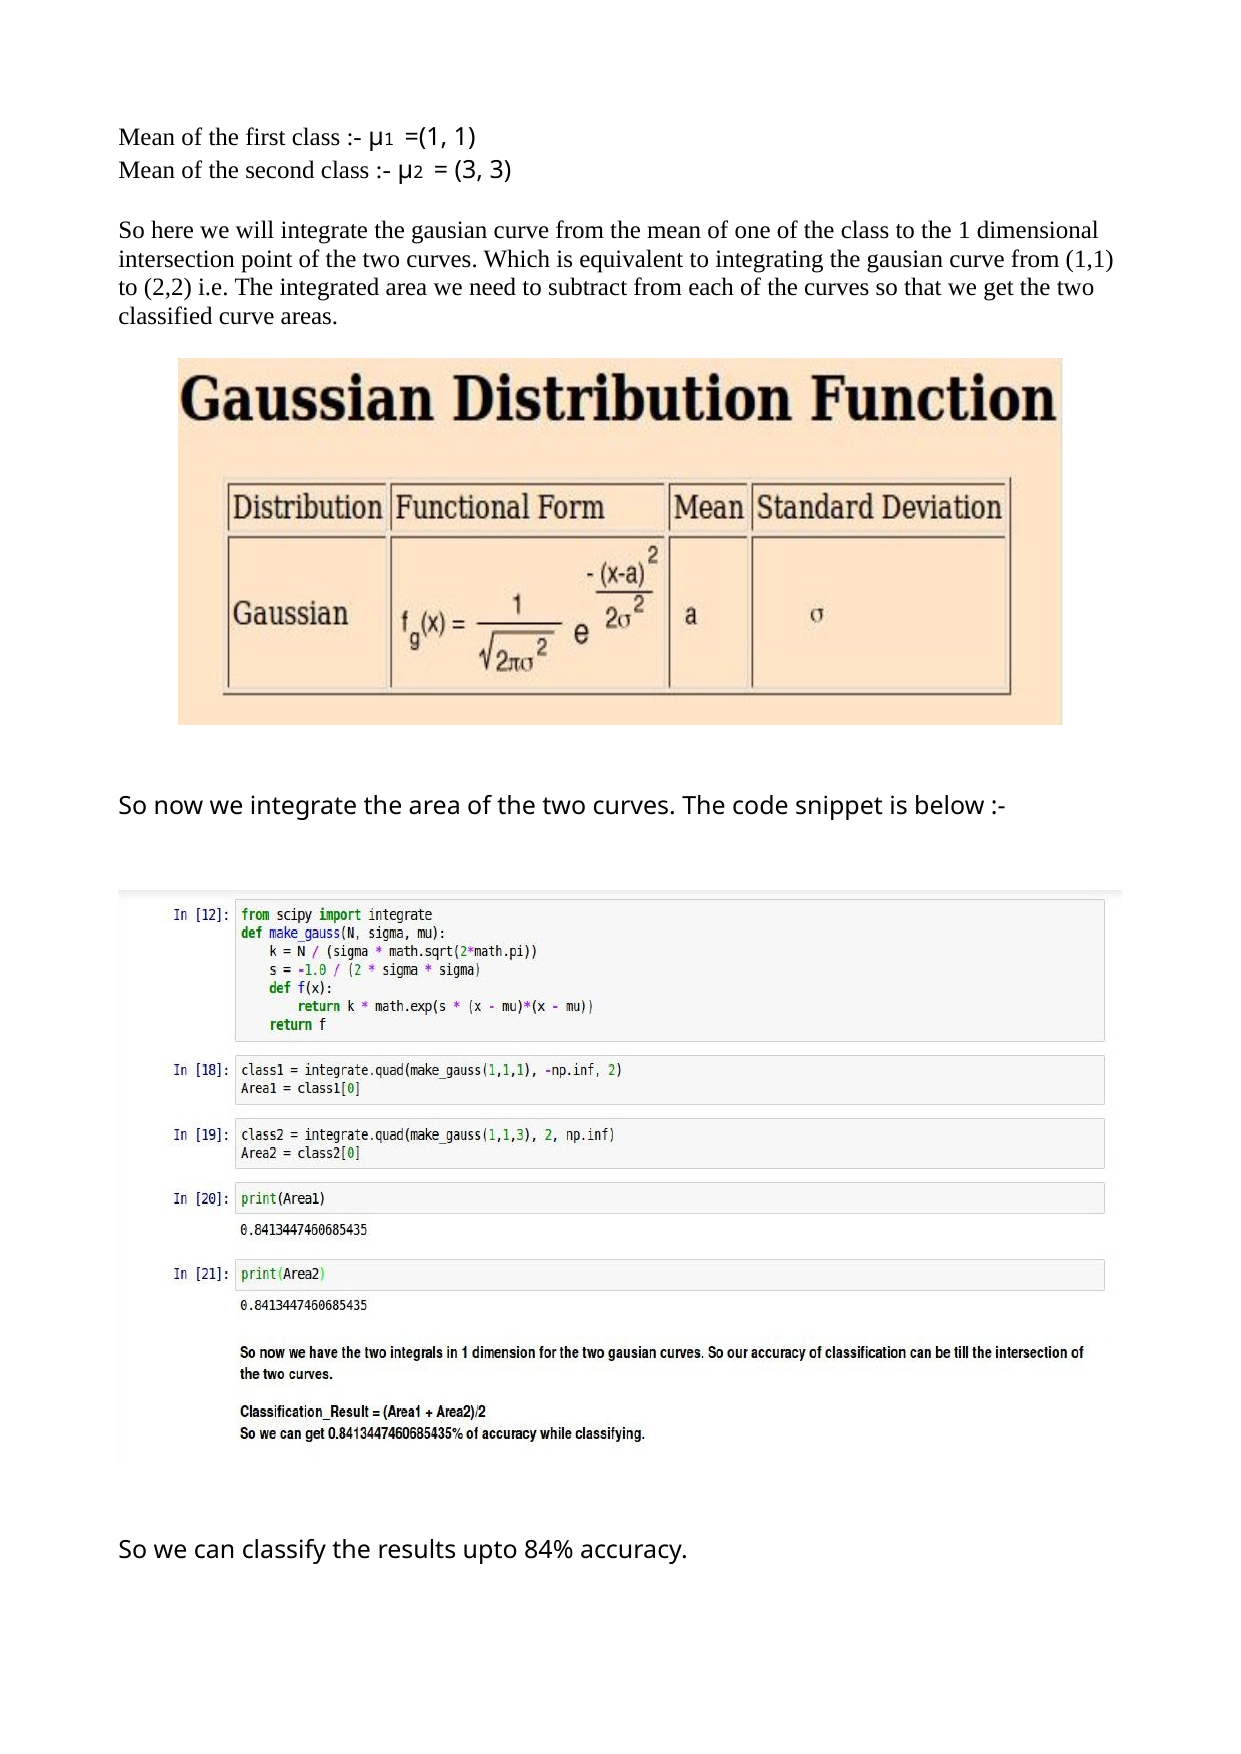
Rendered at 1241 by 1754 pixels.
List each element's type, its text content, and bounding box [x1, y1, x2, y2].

text Mean of the first class :- μ1 =(1, 1) [118, 118, 1122, 152]
picture [118, 889, 1123, 1464]
picture [178, 358, 1063, 725]
text So now we integrate the area of the two curves. The code snippet is below :- [118, 787, 1122, 821]
text So here we will integrate the gausian curve from the mean of one of the class to the 1 dimensional intersection point of the two curves. Which is equivalent to integrating the gausian curve from (1,1) to (2,2) i.e. The integrated area we need to subtract from each of the curves so that we get the two classified curve areas. [118, 215, 1122, 330]
text Mean of the second class :- μ2 = (3, 3) [118, 152, 1122, 186]
text So we can classify the results upto 84% accuracy. [118, 1532, 1122, 1566]
